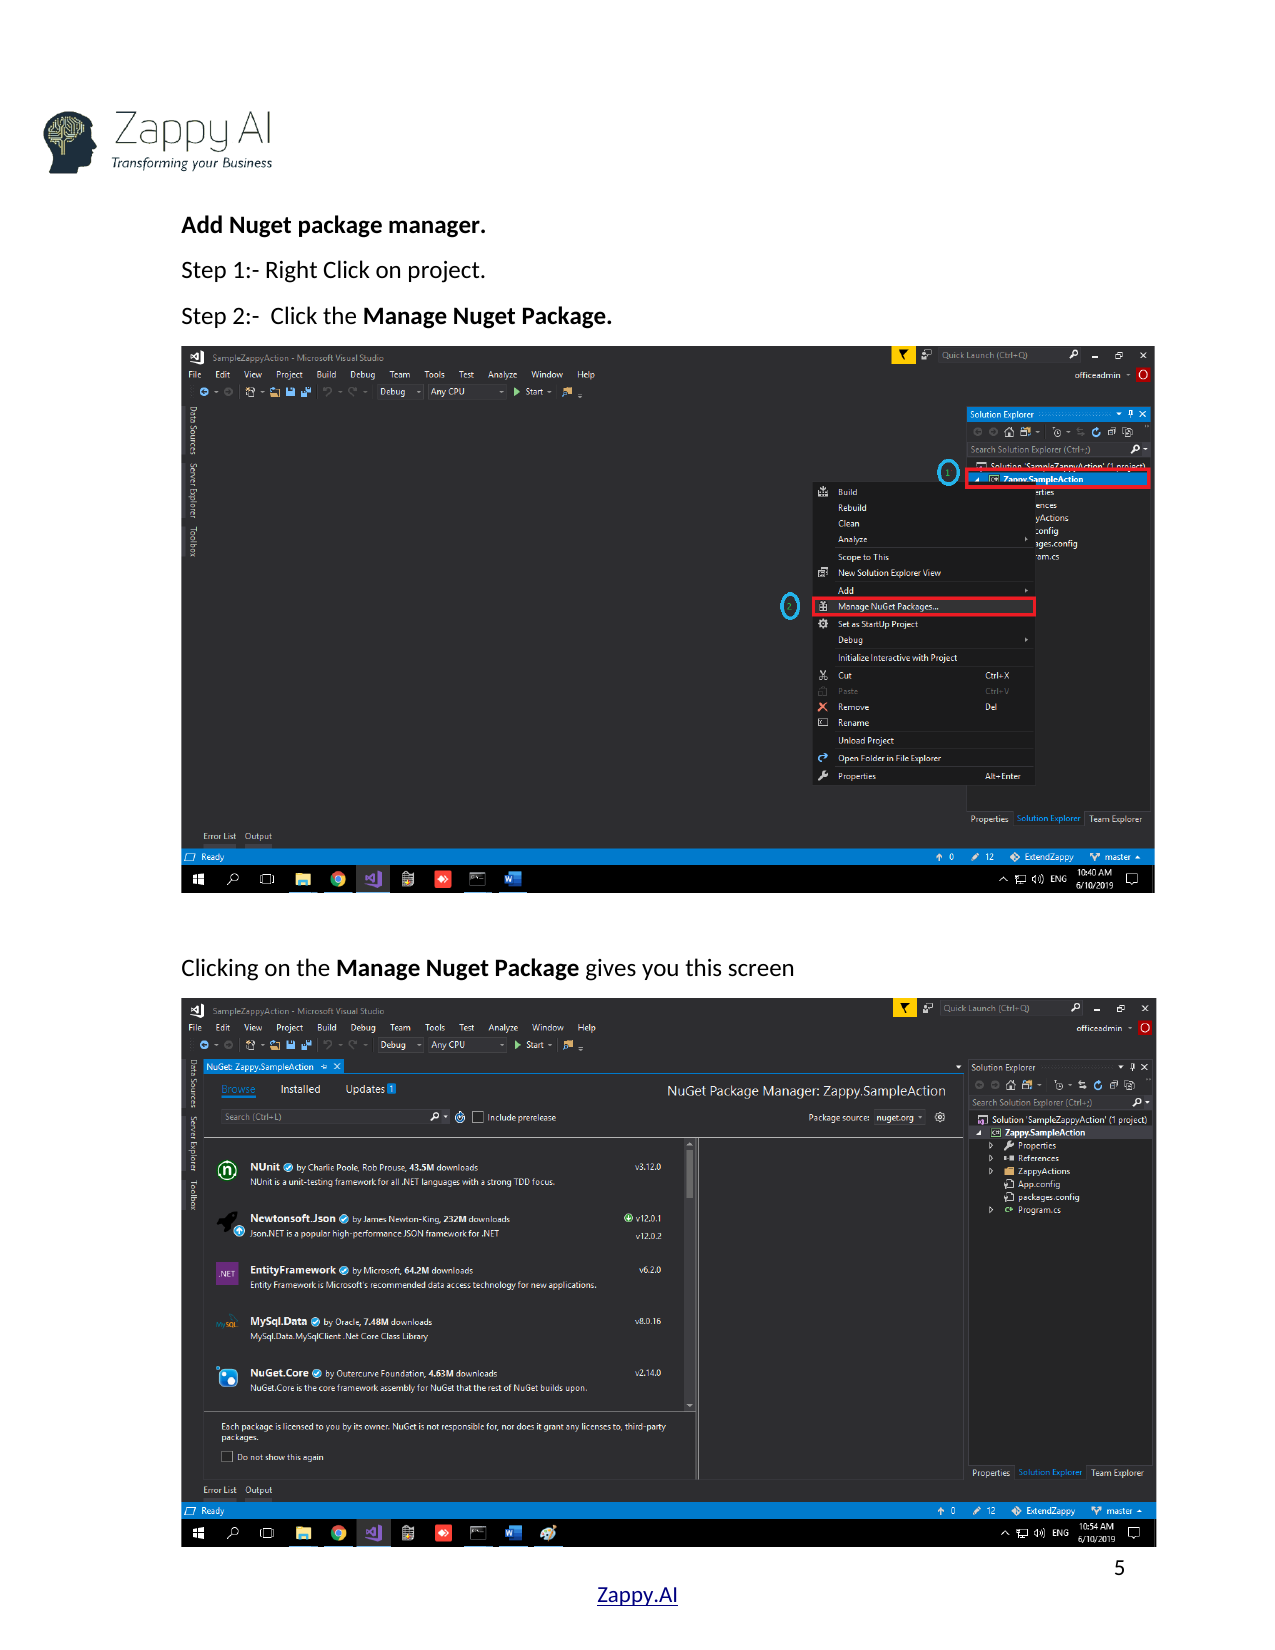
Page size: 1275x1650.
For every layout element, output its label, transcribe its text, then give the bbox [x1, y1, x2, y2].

text Step 2:- Click the Manage Nuget Package. [181, 300, 1125, 331]
text Step 1:- Right Click on project. [150, 254, 1125, 285]
text Clicking on the Manage Nuget Package gives you this screen [181, 953, 1125, 983]
text Add Nuget package manager. [181, 209, 1125, 239]
